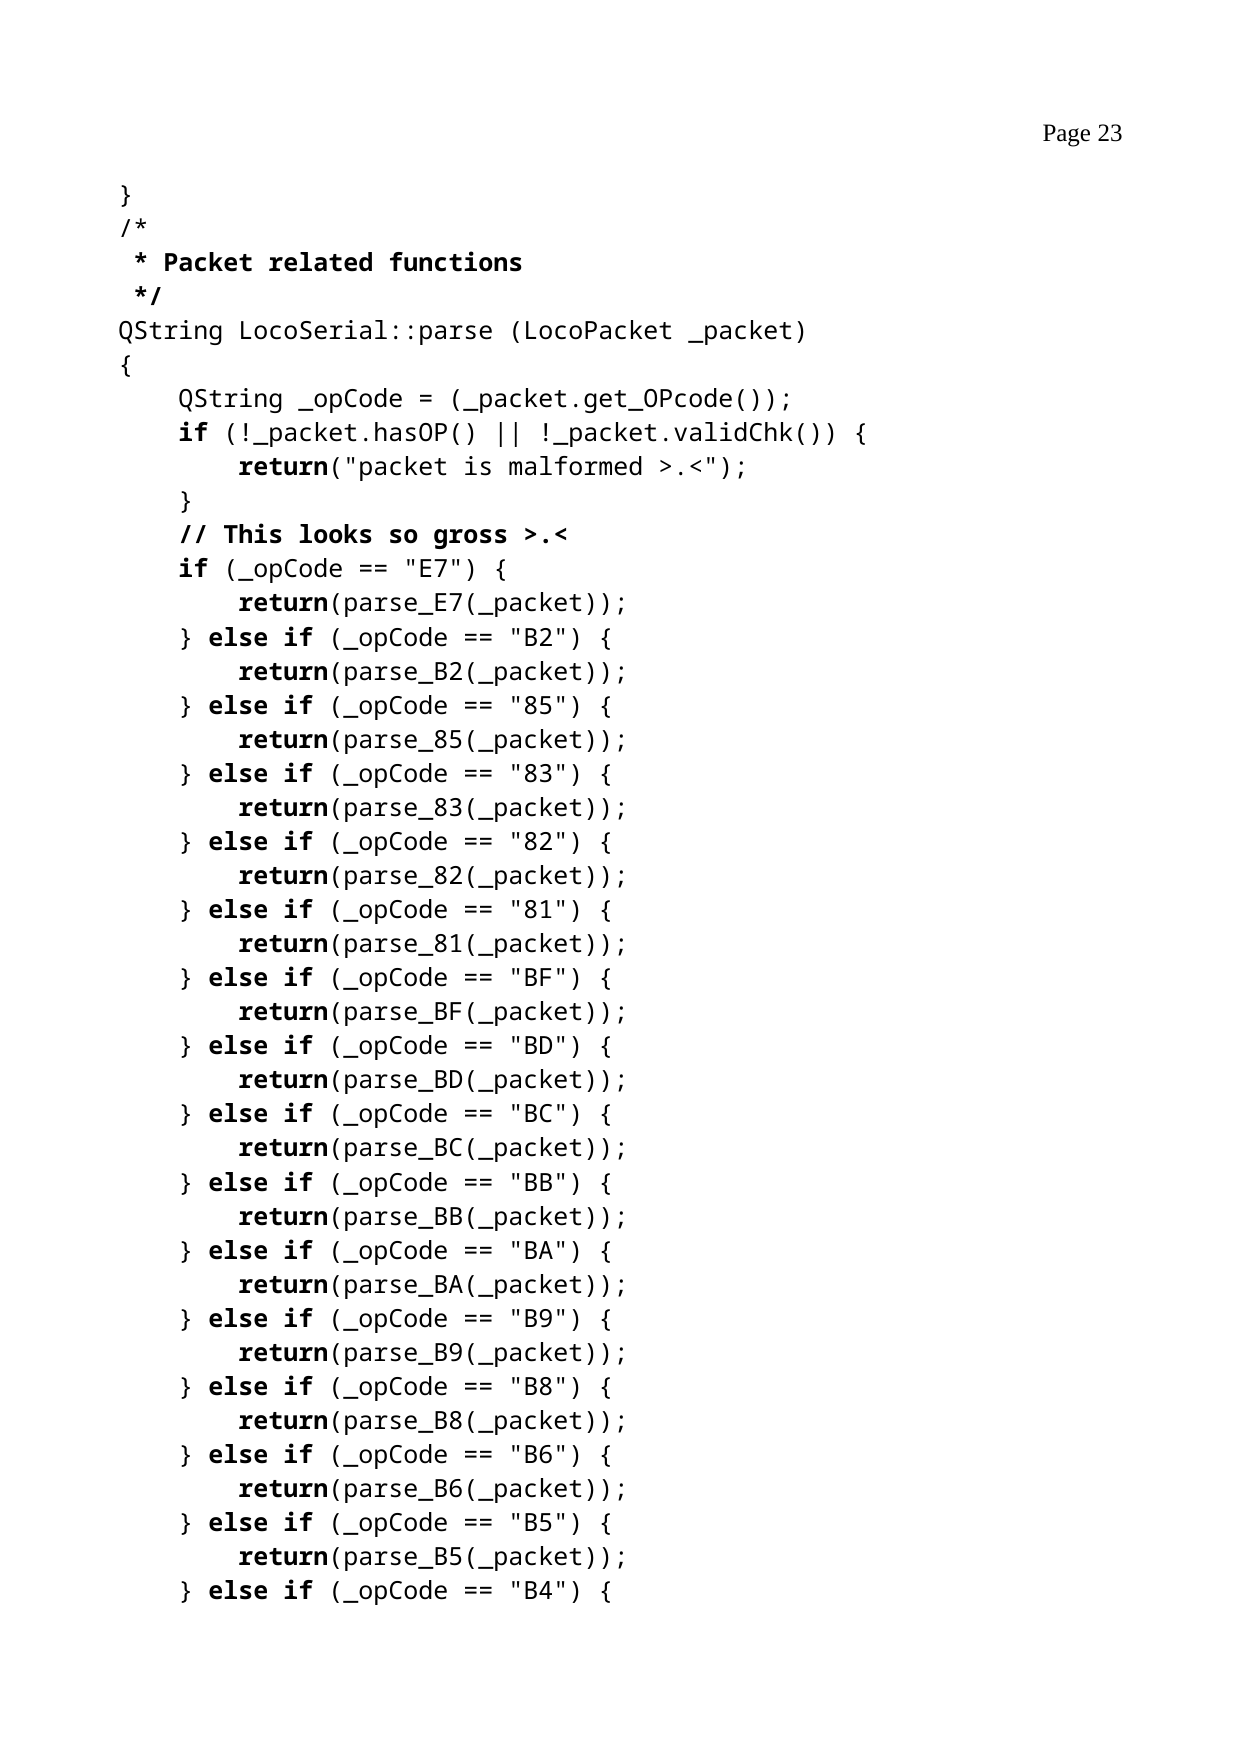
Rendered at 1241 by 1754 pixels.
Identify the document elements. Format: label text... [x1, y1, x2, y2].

text return(parse_B6(_packet)); [118, 1471, 1122, 1505]
text return(parse_82(_packet)); [118, 858, 1122, 892]
text /* [118, 210, 1122, 244]
text } else if (_opCode == "83") { [118, 755, 1122, 789]
text } else if (_opCode == "B6") { [118, 1437, 1122, 1471]
text return(parse_BF(_packet)); [118, 994, 1122, 1028]
text } else if (_opCode == "B2") { [118, 619, 1122, 653]
text QString _opCode = (_packet.get_OPcode()); [118, 381, 1122, 415]
text } else if (_opCode == "BC") { [118, 1096, 1122, 1130]
text return("packet is malformed >.<"); [118, 449, 1122, 483]
text return(parse_BA(_packet)); [118, 1266, 1122, 1300]
text } else if (_opCode == "85") { [118, 687, 1122, 721]
text return(parse_BB(_packet)); [118, 1198, 1122, 1232]
text } else if (_opCode == "82") { [118, 823, 1122, 858]
text } [118, 176, 1122, 210]
text } else if (_opCode == "B9") { [118, 1300, 1122, 1334]
text } [118, 483, 1122, 517]
text if (_opCode == "E7") { [118, 551, 1122, 585]
text return(parse_B8(_packet)); [118, 1403, 1122, 1437]
text return(parse_E7(_packet)); [118, 585, 1122, 619]
text return(parse_85(_packet)); [118, 721, 1122, 755]
text } else if (_opCode == "BF") { [118, 960, 1122, 994]
text if (!_packet.hasOP() || !_packet.validChk()) { [118, 415, 1122, 449]
text return(parse_81(_packet)); [118, 926, 1122, 960]
text // This looks so gross >.< [118, 517, 1122, 551]
text return(parse_BD(_packet)); [118, 1062, 1122, 1096]
text } else if (_opCode == "BA") { [118, 1232, 1122, 1266]
text * Packet related functions [118, 244, 1122, 278]
text } else if (_opCode == "BD") { [118, 1028, 1122, 1062]
text return(parse_83(_packet)); [118, 789, 1122, 823]
text } else if (_opCode == "81") { [118, 892, 1122, 926]
text return(parse_B5(_packet)); [118, 1539, 1122, 1573]
text } else if (_opCode == "B8") { [118, 1368, 1122, 1403]
text } else if (_opCode == "BB") { [118, 1164, 1122, 1198]
text return(parse_B2(_packet)); [118, 653, 1122, 687]
text return(parse_B9(_packet)); [118, 1334, 1122, 1368]
text { [118, 347, 1122, 381]
text return(parse_BC(_packet)); [118, 1130, 1122, 1164]
text } else if (_opCode == "B4") { [118, 1573, 1122, 1607]
text QString LocoSerial::parse (LocoPacket _packet) [118, 313, 1122, 347]
text */ [118, 278, 1122, 313]
text } else if (_opCode == "B5") { [118, 1505, 1122, 1539]
